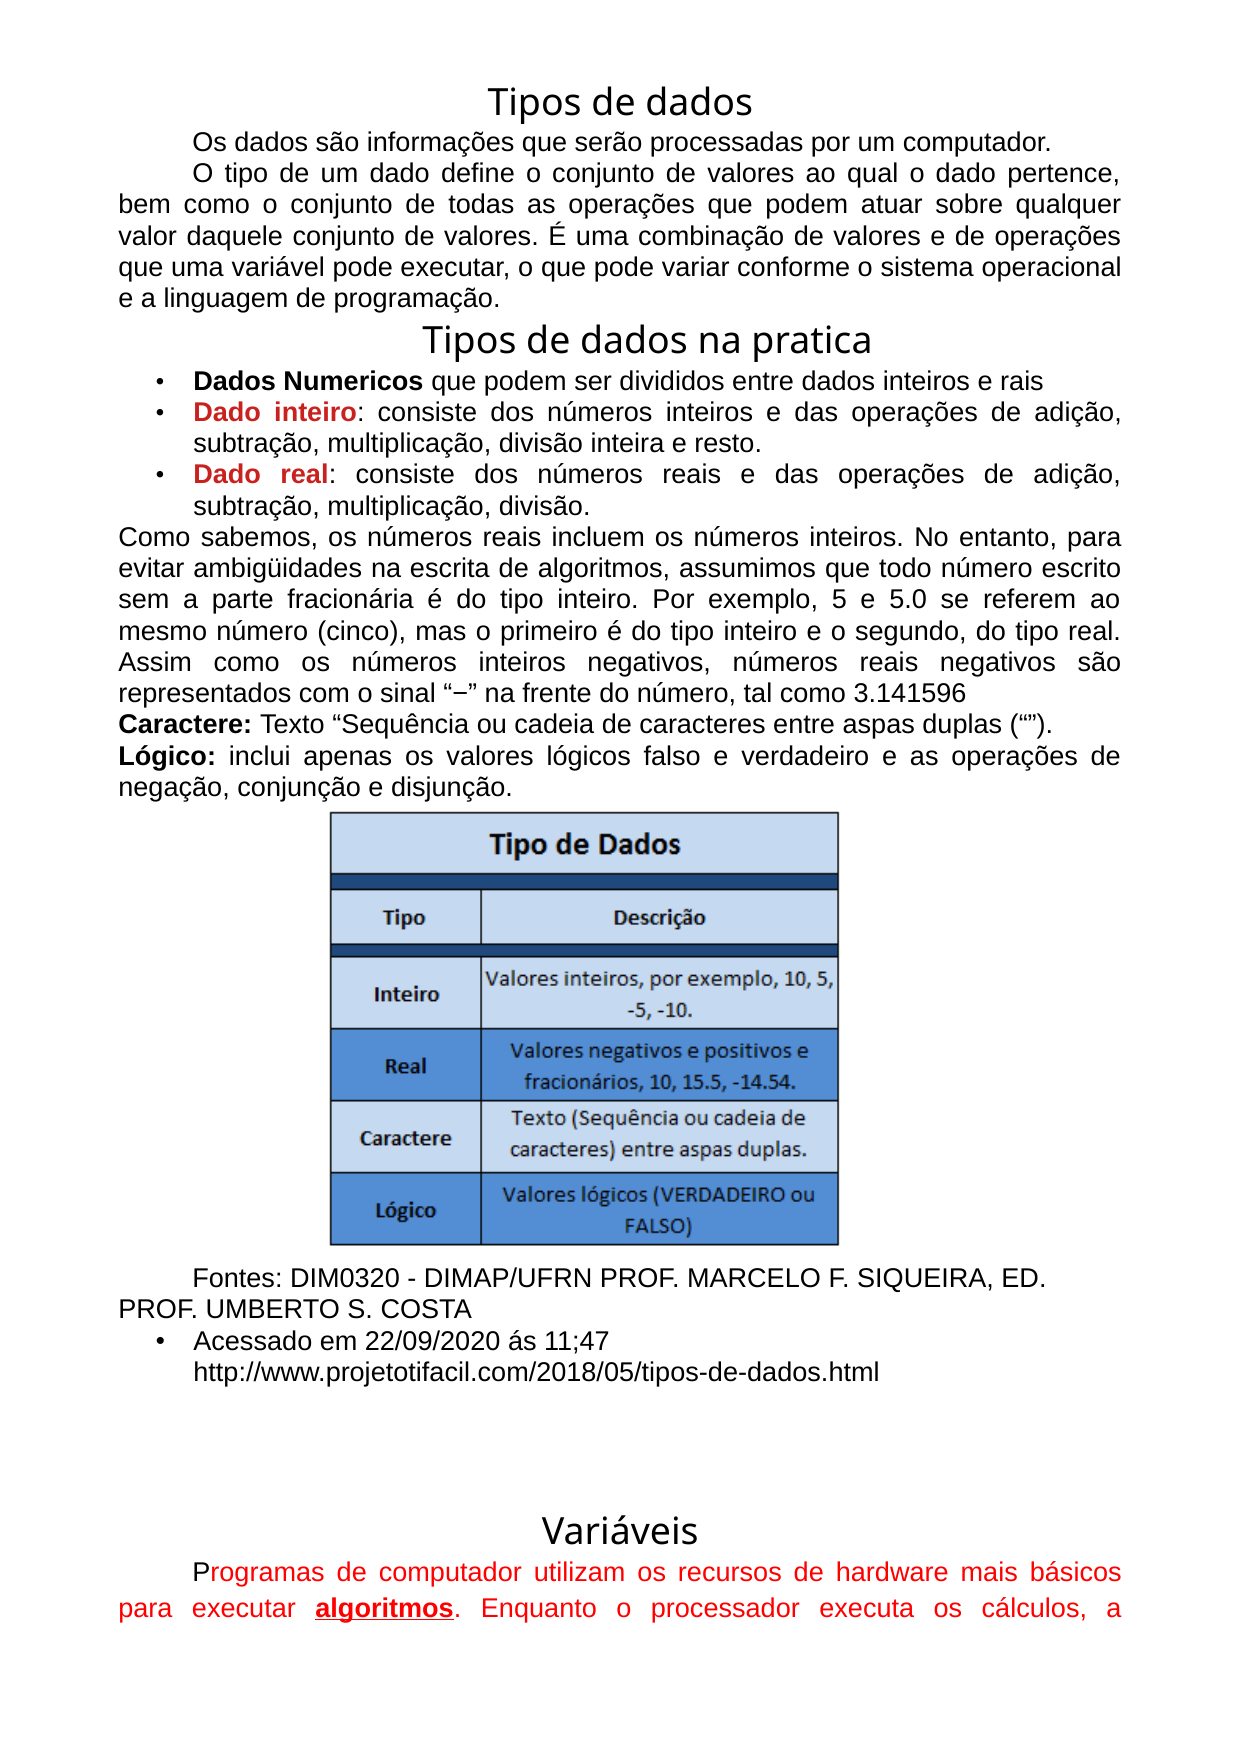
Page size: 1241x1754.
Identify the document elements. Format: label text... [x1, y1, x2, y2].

text Lógico: inclui apenas os valores lógicos falso e verdadeiro e as operações de negação, conjunção e disjunção. [118, 739, 1122, 802]
text Caractere: Texto “Sequência ou cadeia de caracteres entre aspas duplas (“”). [118, 708, 1122, 739]
list Dados Numericos que podem ser divididos entre dados inteiros e rais [156, 364, 1122, 396]
text Os dados são informações que serão processadas por um computador. [118, 126, 1122, 157]
text Programas de computador utilizam os recursos de hardware mais básicos para executar algoritmos. Enquanto o processador executa os cálculos, a [118, 1556, 1122, 1623]
text Tipos de dados [118, 75, 1122, 126]
list Acessado em 22/09/2020 ás 11;47 http://www.projetotifacil.com/2018/05/tipos-de-dados.html [156, 1324, 1122, 1387]
text O tipo de um dado define o conjunto de valores ao qual o dado pertence, bem como o conjunto de todas as operações que podem atuar sobre qualquer valor daquele conjunto de valores. É uma combinação de valores e de operações que uma variável pode executar, o que pode variar conforme o sistema operacional e a linguagem de programação. [118, 157, 1122, 313]
text Tipos de dados na pratica [118, 313, 1122, 364]
list Dado inteiro: consiste dos números inteiros e das operações de adição, subtração, multiplicação, divisão inteira e resto. [156, 396, 1122, 458]
text Variáveis [118, 1505, 1122, 1556]
list Dado real: consiste dos números reais e das operações de adição, subtração, multiplicação, divisão. [156, 458, 1122, 521]
text Fontes: DIM0320 - DIMAP/UFRN PROF. MARCELO F. SIQUEIRA, ED. PROF. UMBERTO S. COSTA [118, 1262, 1122, 1324]
text Como sabemos, os números reais incluem os números inteiros. No entanto, para evitar ambigüidades na escrita de algoritmos, assumimos que todo número escrito sem a parte fracionária é do tipo inteiro. Por exemplo, 5 e 5.0 se referem ao mesmo número (cinco), mas o primeiro é do tipo inteiro e o segundo, do tipo real. Assim como os números inteiros negativos, números reais negativos são representados com o sinal “−” na frente do número, tal como 3.141596 [118, 521, 1122, 708]
